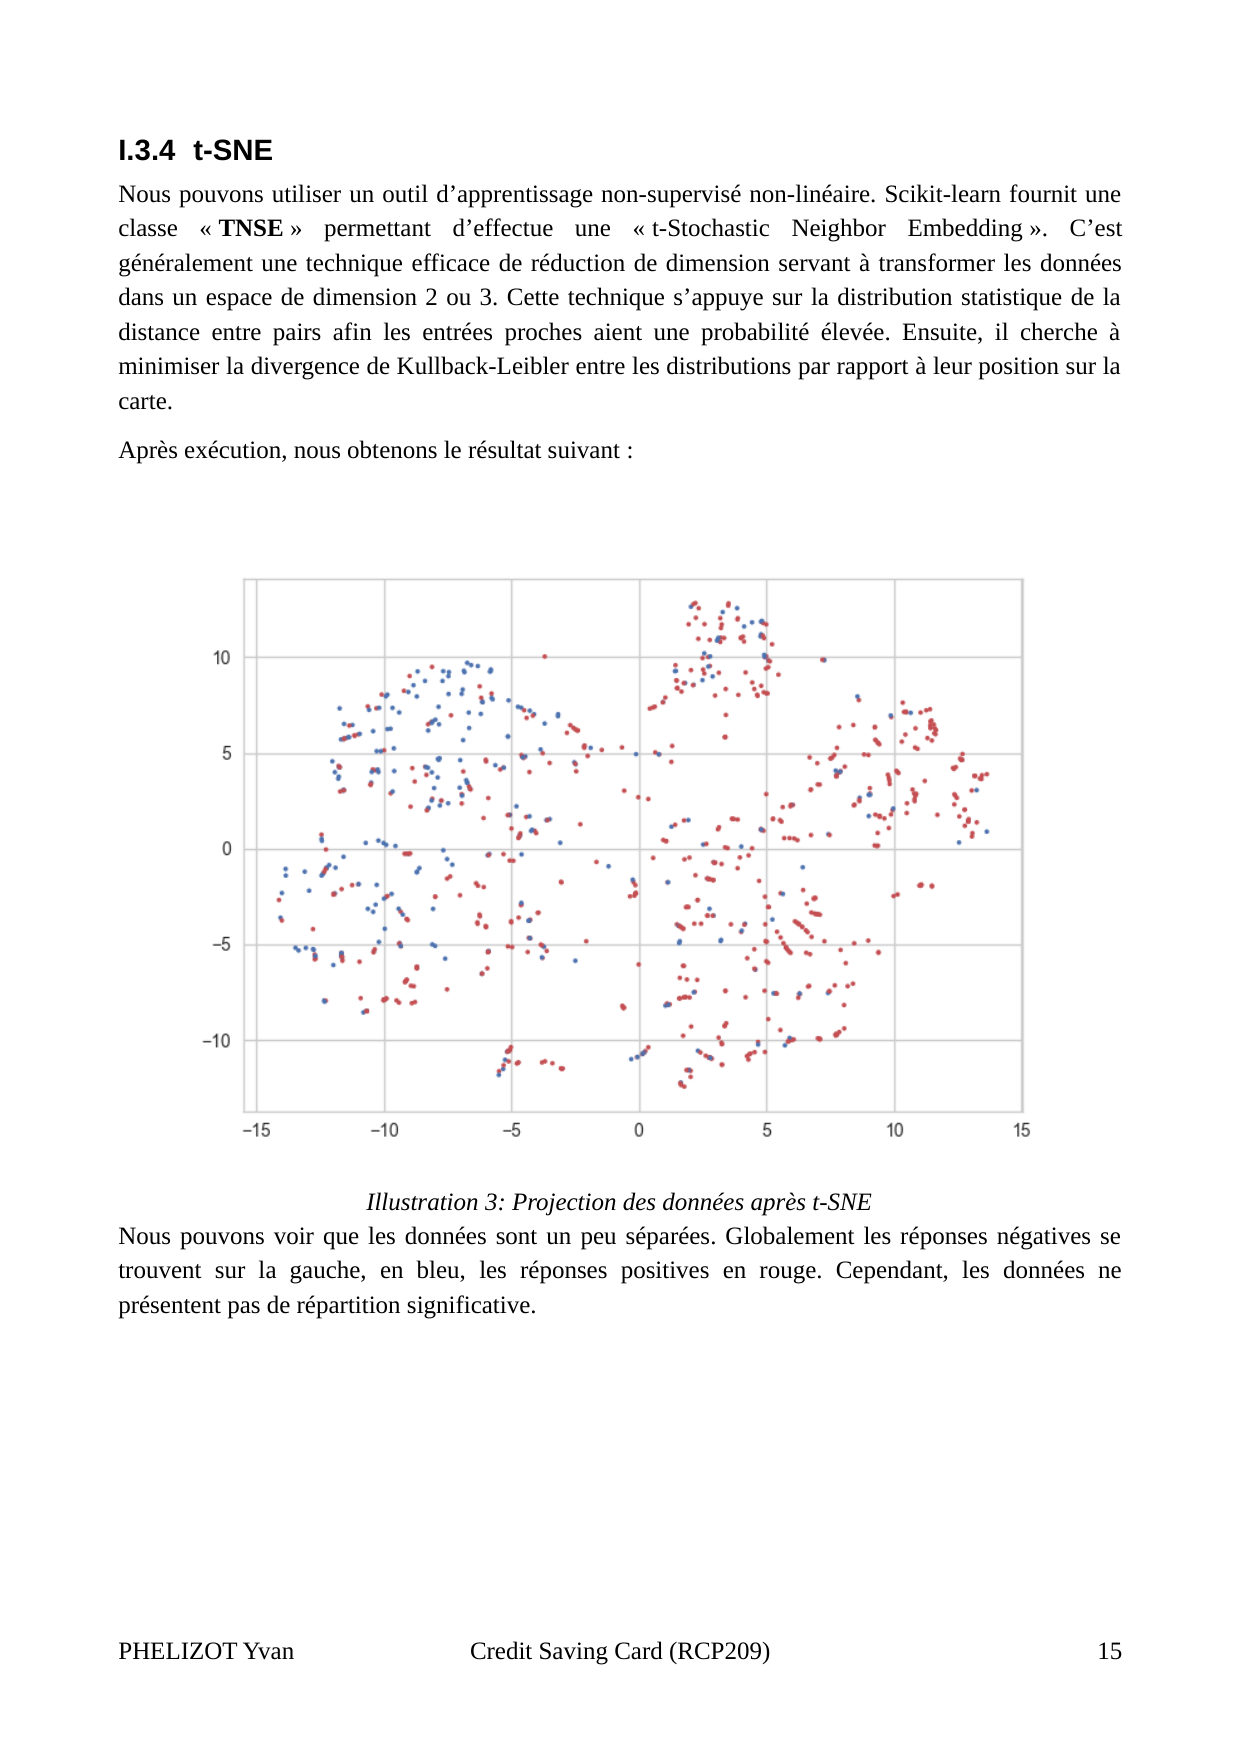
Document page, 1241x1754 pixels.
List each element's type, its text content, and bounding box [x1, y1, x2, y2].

subtitle t-SNE [118, 133, 1122, 166]
picture [118, 496, 1123, 1187]
text Nous pouvons voir que les données sont un peu séparées. Globalement les réponses négatives se trouvent sur la gauche, en bleu, les réponses positives en rouge. Cependant, les données ne présentent pas de répartition significative. [118, 1215, 1122, 1319]
text Nous pouvons utiliser un outil d’apprentissage non-supervisé non-linéaire. Scikit-learn fournit une classe « TNSE » permettant d’effectue une « t-Stochastic Neighbor Embedding ». C’est généralement une technique efficace de réduction de dimension servant à transformer les données dans un espace de dimension 2 ou 3. Cette technique s’appuye sur la distribution statistique de la distance entre pairs afin les entrées proches aient une probabilité élevée. Ensuite, il cherche à minimiser la divergence de Kullback-Leibler entre les distributions par rapport à leur position sur la carte. [118, 179, 1122, 414]
text Illustration 3: Projection des données après t-SNE [118, 1187, 1122, 1215]
text Après exécution, nous obtenons le résultat suivant : [118, 435, 1122, 464]
text [118, 484, 1122, 496]
